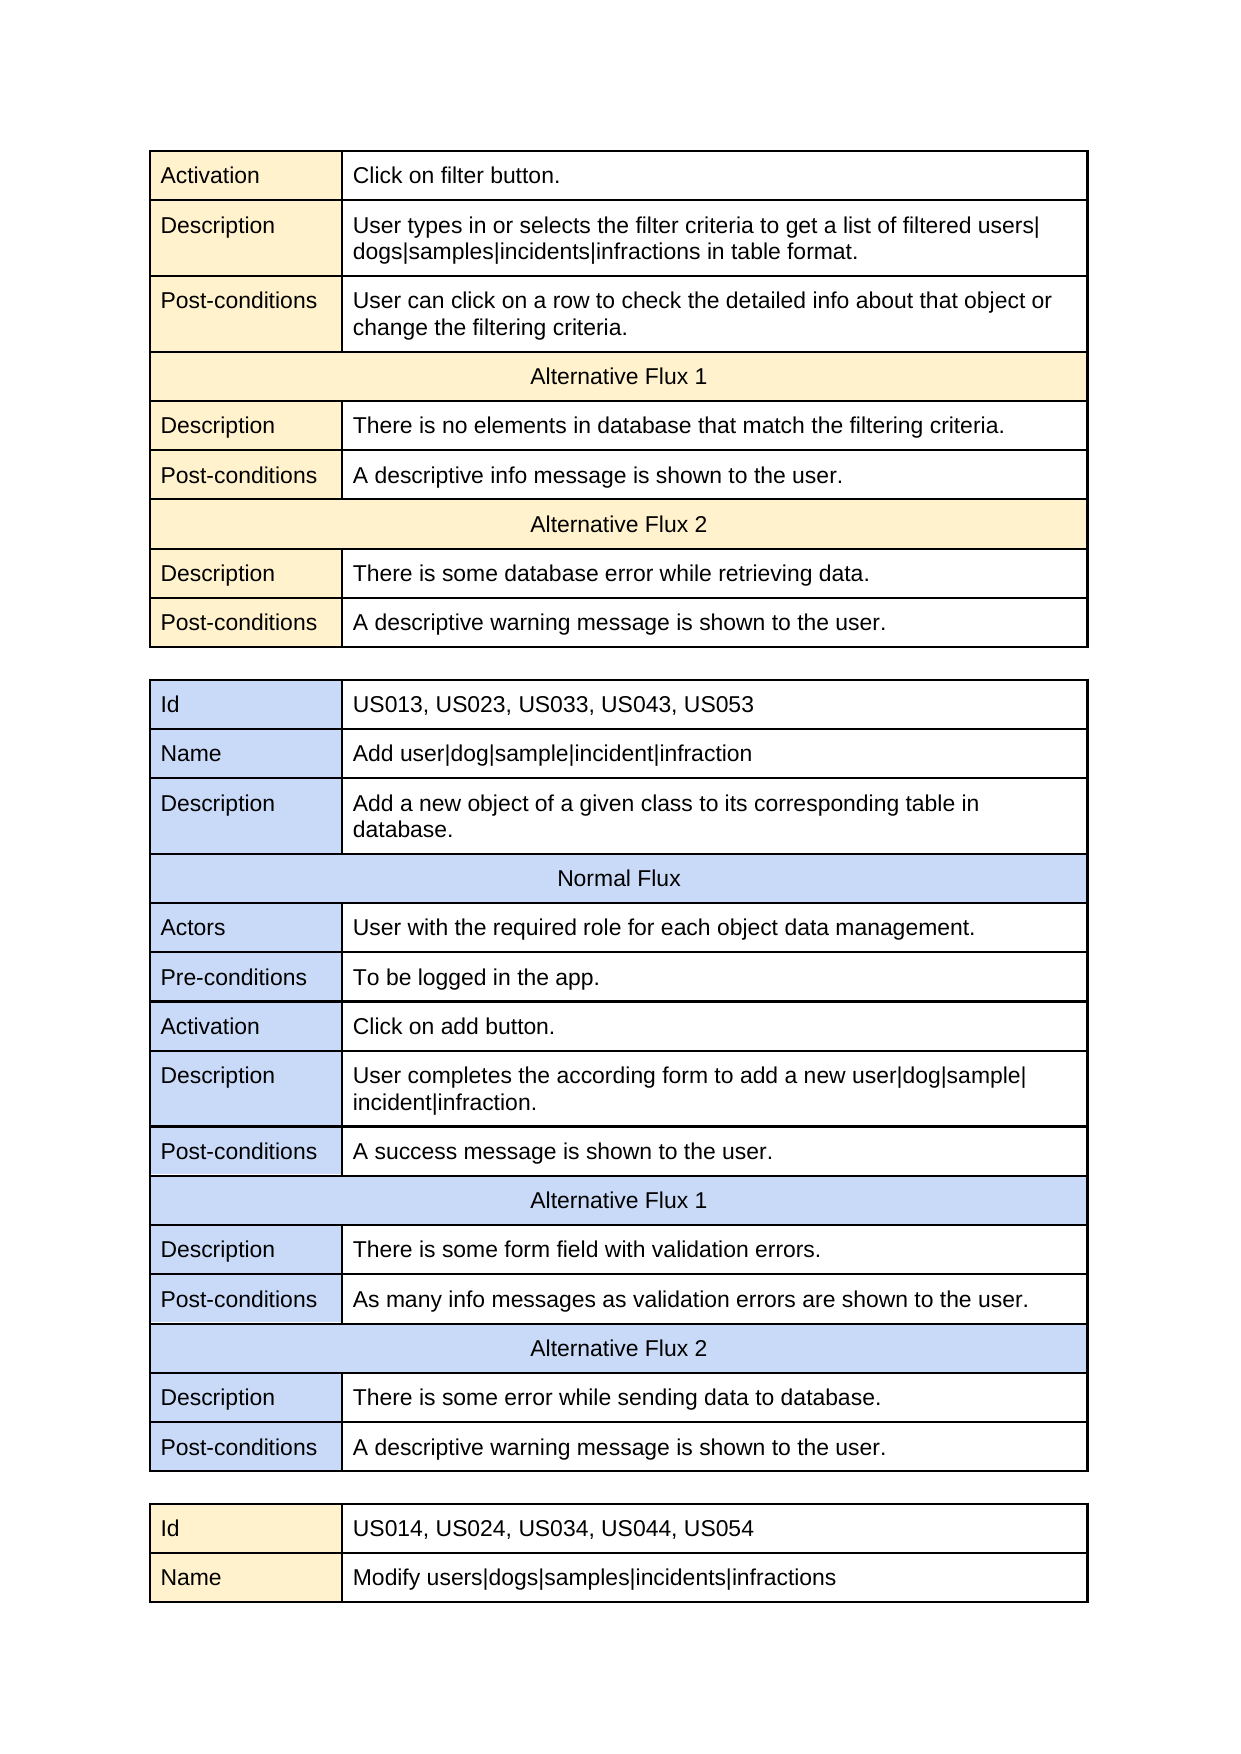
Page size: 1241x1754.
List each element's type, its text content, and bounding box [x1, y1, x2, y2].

table_cell Alternative Flux 1 [151, 353, 1086, 400]
table_cell To be logged in the app. [343, 953, 1086, 1000]
table_cell Description [151, 550, 341, 597]
table_cell Post-conditions [151, 599, 341, 646]
table_cell Post-conditions [151, 1275, 341, 1322]
table_cell User types in or selects the filter criteria to get a list of filtered users|dogs|samples|incidents|infractions in table format. [343, 201, 1086, 275]
table_cell Pre-conditions [151, 953, 341, 1000]
table_cell Modify users|dogs|samples|incidents|infractions [343, 1554, 1086, 1601]
table_cell Normal Flux [151, 855, 1086, 902]
table_cell There is no elements in database that match the filtering criteria. [343, 402, 1086, 449]
table_cell Activation [151, 1003, 341, 1050]
table_cell Click on add button. [343, 1003, 1086, 1050]
table_header US014, US024, US034, US044, US054 [343, 1505, 1086, 1552]
table_cell Description [151, 201, 341, 275]
table_cell Alternative Flux 1 [151, 1177, 1086, 1224]
table_cell There is some error while sending data to database. [343, 1374, 1086, 1421]
table_cell Name [151, 730, 341, 777]
table_cell Activation [151, 152, 341, 199]
table_cell A success message is shown to the user. [343, 1128, 1086, 1174]
table_cell Description [151, 1226, 341, 1273]
table_cell Actors [151, 904, 341, 951]
table_cell Description [151, 402, 341, 449]
table_cell Alternative Flux 2 [151, 500, 1086, 548]
table_cell Alternative Flux 2 [151, 1325, 1086, 1372]
table_cell Post-conditions [151, 451, 341, 498]
table_cell Description [151, 779, 341, 853]
table_cell Description [151, 1052, 341, 1125]
table_cell Post-conditions [151, 1128, 341, 1174]
table_cell Post-conditions [151, 1423, 341, 1470]
table_cell Name [151, 1554, 341, 1601]
table_cell There is some database error while retrieving data. [343, 550, 1086, 597]
table_cell There is some form field with validation errors. [343, 1226, 1086, 1273]
table_cell Add user|dog|sample|incident|infraction [343, 730, 1086, 777]
table_header US013, US023, US033, US043, US053 [343, 681, 1086, 728]
table_cell Click on filter button. [343, 152, 1086, 199]
table_cell Post-conditions [151, 277, 341, 351]
table_cell User can click on a row to check the detailed info about that object or change the filtering criteria. [343, 277, 1086, 351]
table_cell A descriptive warning message is shown to the user. [343, 1423, 1086, 1470]
table_cell A descriptive info message is shown to the user. [343, 451, 1086, 498]
table_cell As many info messages as validation errors are shown to the user. [343, 1275, 1086, 1322]
table_header Id [151, 1505, 341, 1552]
table_cell Add a new object of a given class to its corresponding table in database. [343, 779, 1086, 853]
table_cell User with the required role for each object data management. [343, 904, 1086, 951]
table_cell User completes the according form to add a new user|dog|sample|incident|infraction. [343, 1052, 1086, 1125]
table_cell Description [151, 1374, 341, 1421]
table_header Id [151, 681, 341, 728]
table_cell A descriptive warning message is shown to the user. [343, 599, 1086, 646]
